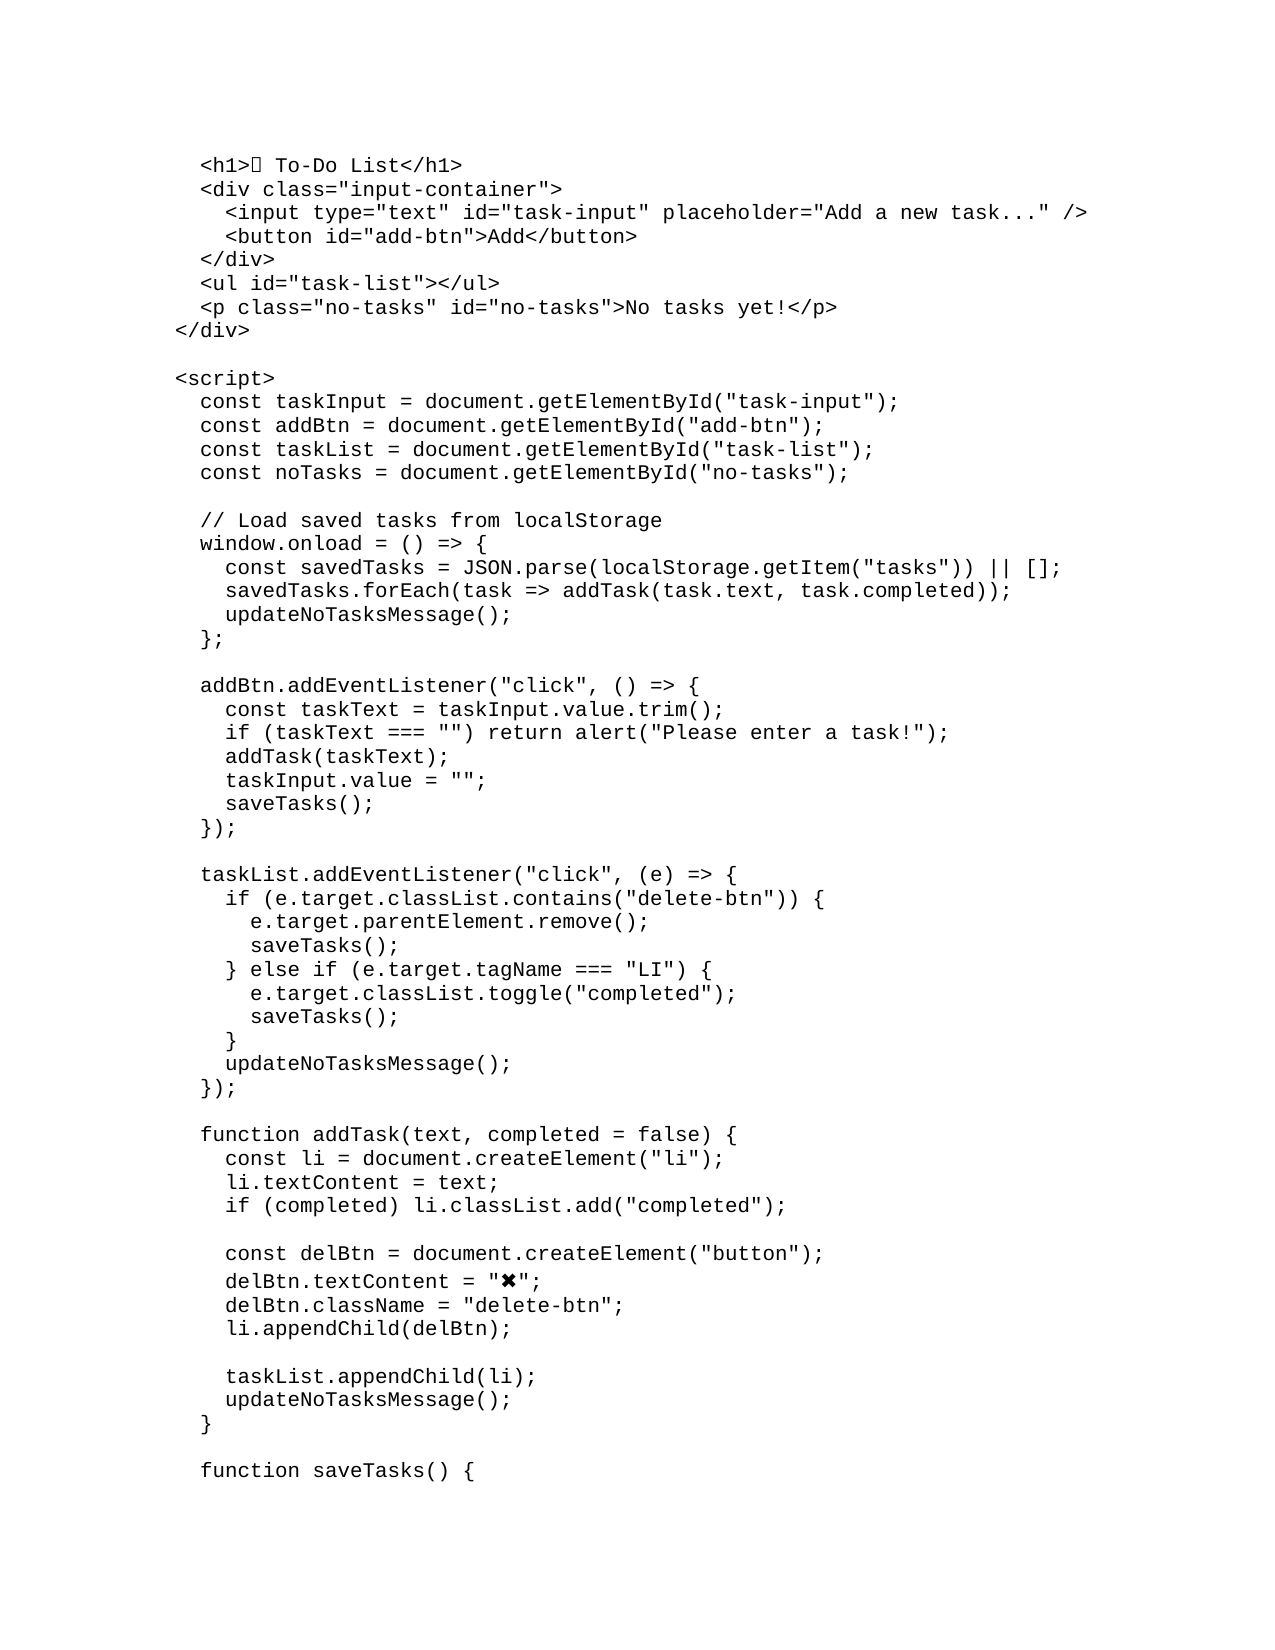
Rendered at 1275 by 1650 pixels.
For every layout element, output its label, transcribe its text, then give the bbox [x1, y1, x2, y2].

text addBtn.addEventListener("click", () => { [150, 675, 1125, 699]
text const savedTasks = JSON.parse(localStorage.getItem("tasks")) || []; [150, 557, 1125, 581]
text } else if (e.target.tagName === "LI") { [150, 959, 1125, 982]
text <p class="no-tasks" id="no-tasks">No tasks yet!</p> [150, 297, 1125, 320]
text <button id="add-btn">Add</button> [150, 226, 1125, 249]
text <script> [150, 368, 1125, 391]
text savedTasks.forEach(task => addTask(task.text, task.completed)); [150, 581, 1125, 604]
text }); [150, 817, 1125, 841]
text }; [150, 628, 1125, 651]
text const taskList = document.getElementById("task-list"); [150, 439, 1125, 462]
text saveTasks(); [150, 793, 1125, 817]
text li.appendChild(delBtn); [150, 1318, 1125, 1342]
text if (completed) li.classList.add("completed"); [150, 1195, 1125, 1219]
text const taskInput = document.getElementById("task-input"); [150, 391, 1125, 415]
text updateNoTasksMessage(); [150, 604, 1125, 628]
text const addBtn = document.getElementById("add-btn"); [150, 415, 1125, 439]
text const taskText = taskInput.value.trim(); [150, 699, 1125, 722]
text <ul id="task-list"></ul> [150, 273, 1125, 297]
text } [150, 1413, 1125, 1437]
text <h1>📝 To-Do List</h1> [150, 150, 1125, 178]
text function saveTasks() { [150, 1460, 1125, 1484]
text e.target.parentElement.remove(); [150, 912, 1125, 935]
text <div class="input-container"> [150, 178, 1125, 202]
text saveTasks(); [150, 935, 1125, 959]
text </div> [150, 320, 1125, 344]
text delBtn.className = "delete-btn"; [150, 1295, 1125, 1318]
text window.onload = () => { [150, 533, 1125, 557]
text e.target.classList.toggle("completed"); [150, 982, 1125, 1006]
text li.textContent = text; [150, 1172, 1125, 1195]
text const li = document.createElement("li"); [150, 1148, 1125, 1172]
text <input type="text" id="task-input" placeholder="Add a new task..." /> [150, 202, 1125, 226]
text const noTasks = document.getElementById("no-tasks"); [150, 462, 1125, 486]
text if (e.target.classList.contains("delete-btn")) { [150, 888, 1125, 912]
text const delBtn = document.createElement("button"); [150, 1243, 1125, 1266]
text delBtn.textContent = "✖"; [150, 1266, 1125, 1295]
text addTask(taskText); [150, 746, 1125, 770]
text taskInput.value = ""; [150, 770, 1125, 793]
text saveTasks(); [150, 1006, 1125, 1030]
text }); [150, 1077, 1125, 1101]
text </div> [150, 249, 1125, 273]
text // Load saved tasks from localStorage [150, 509, 1125, 533]
text } [150, 1030, 1125, 1053]
text updateNoTasksMessage(); [150, 1053, 1125, 1077]
text taskList.addEventListener("click", (e) => { [150, 864, 1125, 888]
text function addTask(text, completed = false) { [150, 1124, 1125, 1148]
text if (taskText === "") return alert("Please enter a task!"); [150, 722, 1125, 746]
text taskList.appendChild(li); [150, 1366, 1125, 1389]
text updateNoTasksMessage(); [150, 1389, 1125, 1413]
